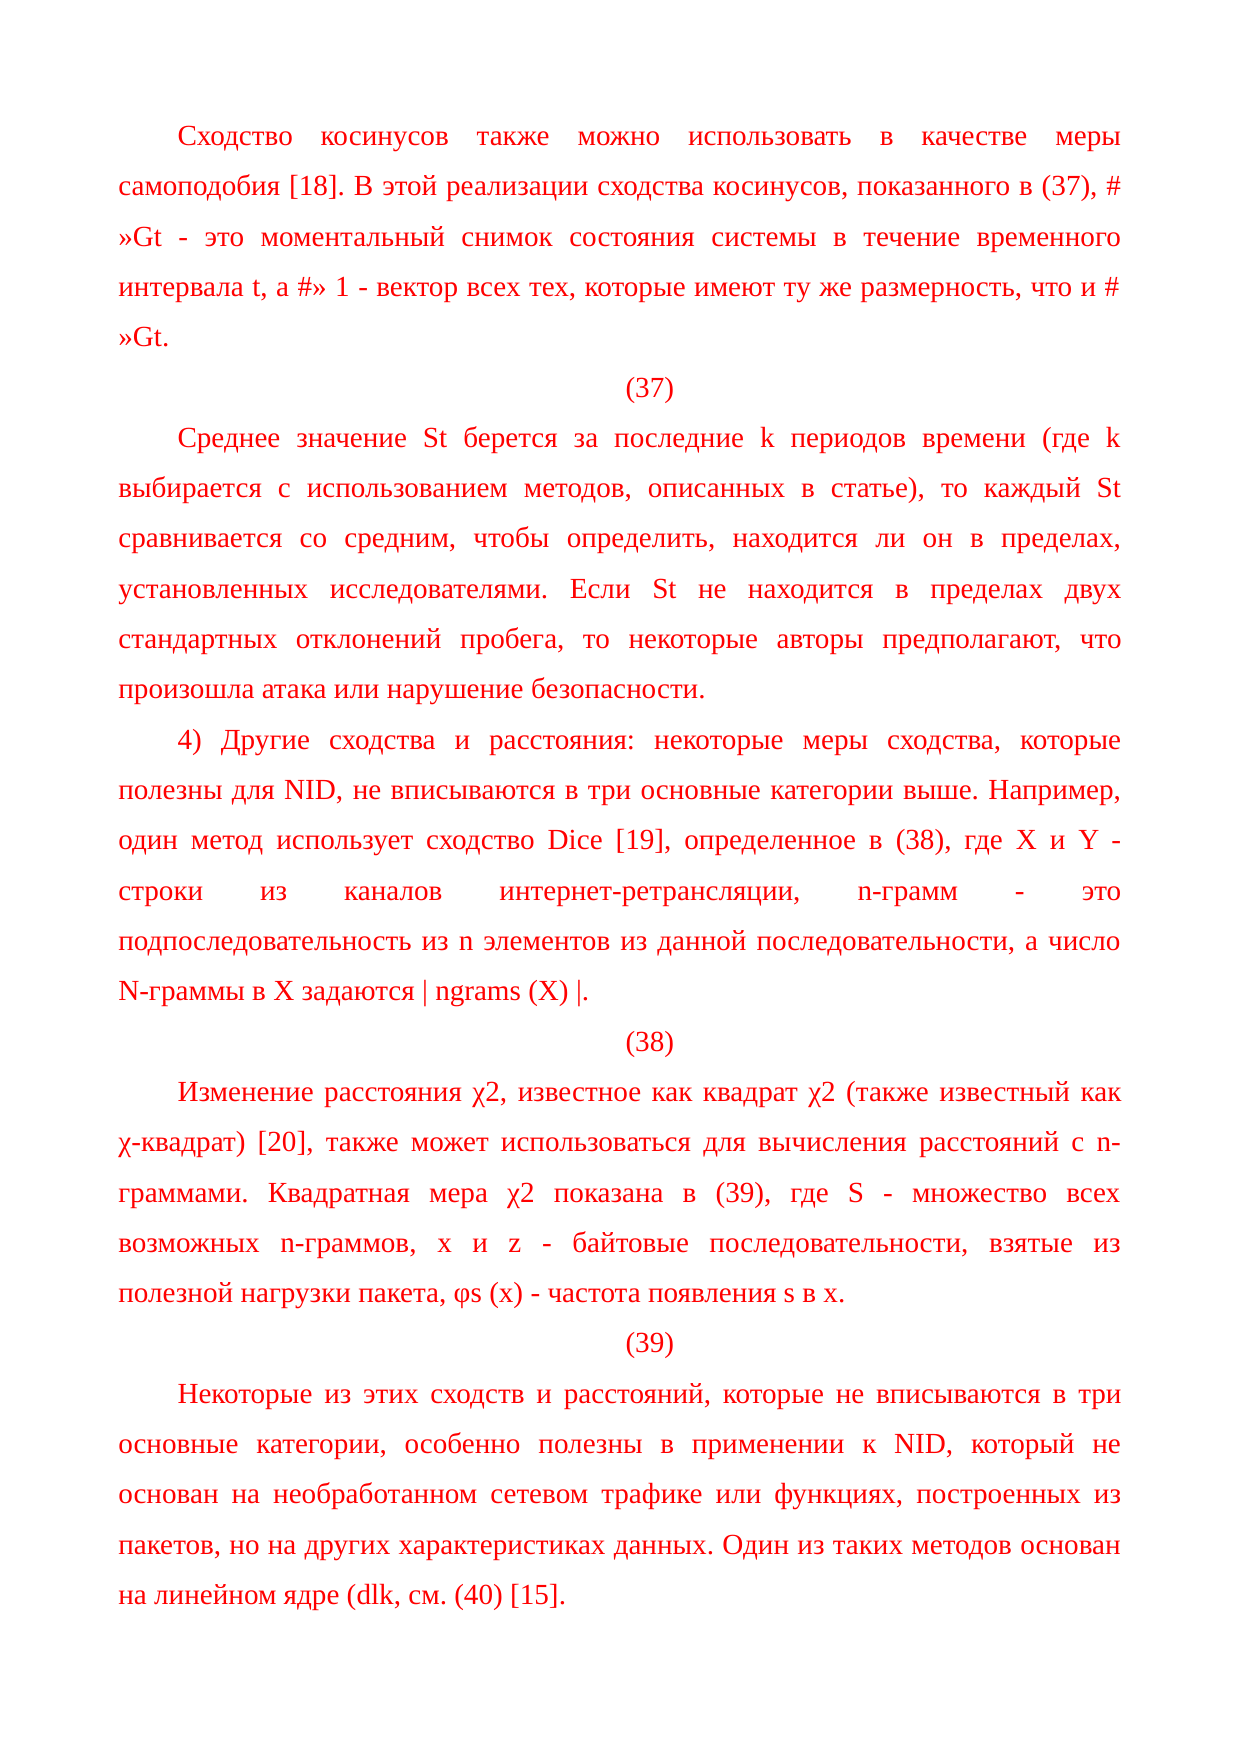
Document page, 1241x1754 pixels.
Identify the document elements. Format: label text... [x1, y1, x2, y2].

text Изменение расстояния χ2, известное как квадрат χ2 (также известный как χ-квадрат) [20], также может использоваться для вычисления расстояний с n-граммами. Квадратная мера χ2 показана в (39), где S - множество всех возможных n-граммов, x и z - байтовые последовательности, взятые из полезной нагрузки пакета, φs (x) - частота появления s в x. [118, 1074, 1122, 1309]
text Среднее значение St берется за последние k периодов времени (где k выбирается с использованием методов, описанных в статье), то каждый St сравнивается со средним, чтобы определить, находится ли он в пределах, установленных исследователями. Если St не находится в пределах двух стандартных отклонений пробега, то некоторые авторы предполагают, что произошла атака или нарушение безопасности. [118, 420, 1122, 705]
text (38) [118, 1024, 1122, 1057]
text Сходство косинусов также можно использовать в качестве меры самоподобия [18]. В этой реализации сходства косинусов, показанного в (37), # »Gt - это моментальный снимок состояния системы в течение временного интервала t, а #» 1 - вектор всех тех, которые имеют ту же размерность, что и # »Gt. [118, 118, 1122, 353]
text (37) [118, 370, 1122, 403]
text Некоторые из этих сходств и расстояний, которые не вписываются в три основные категории, особенно полезны в применении к NID, который не основан на необработанном сетевом трафике или функциях, построенных из пакетов, но на других характеристиках данных. Один из таких методов основан на линейном ядре (dlk, см. (40) [15]. [118, 1376, 1122, 1611]
text 4) Другие сходства и расстояния: некоторые меры сходства, которые полезны для NID, не вписываются в три основные категории выше. Например, один метод использует сходство Dice [19], определенное в (38), где X и Y - строки из каналов интернет-ретрансляции, n-грамм - это подпоследовательность из n элементов из данной последовательности, а число N-граммы в X задаются | ngrams (X) |. [118, 722, 1122, 1007]
text (39) [118, 1326, 1122, 1359]
